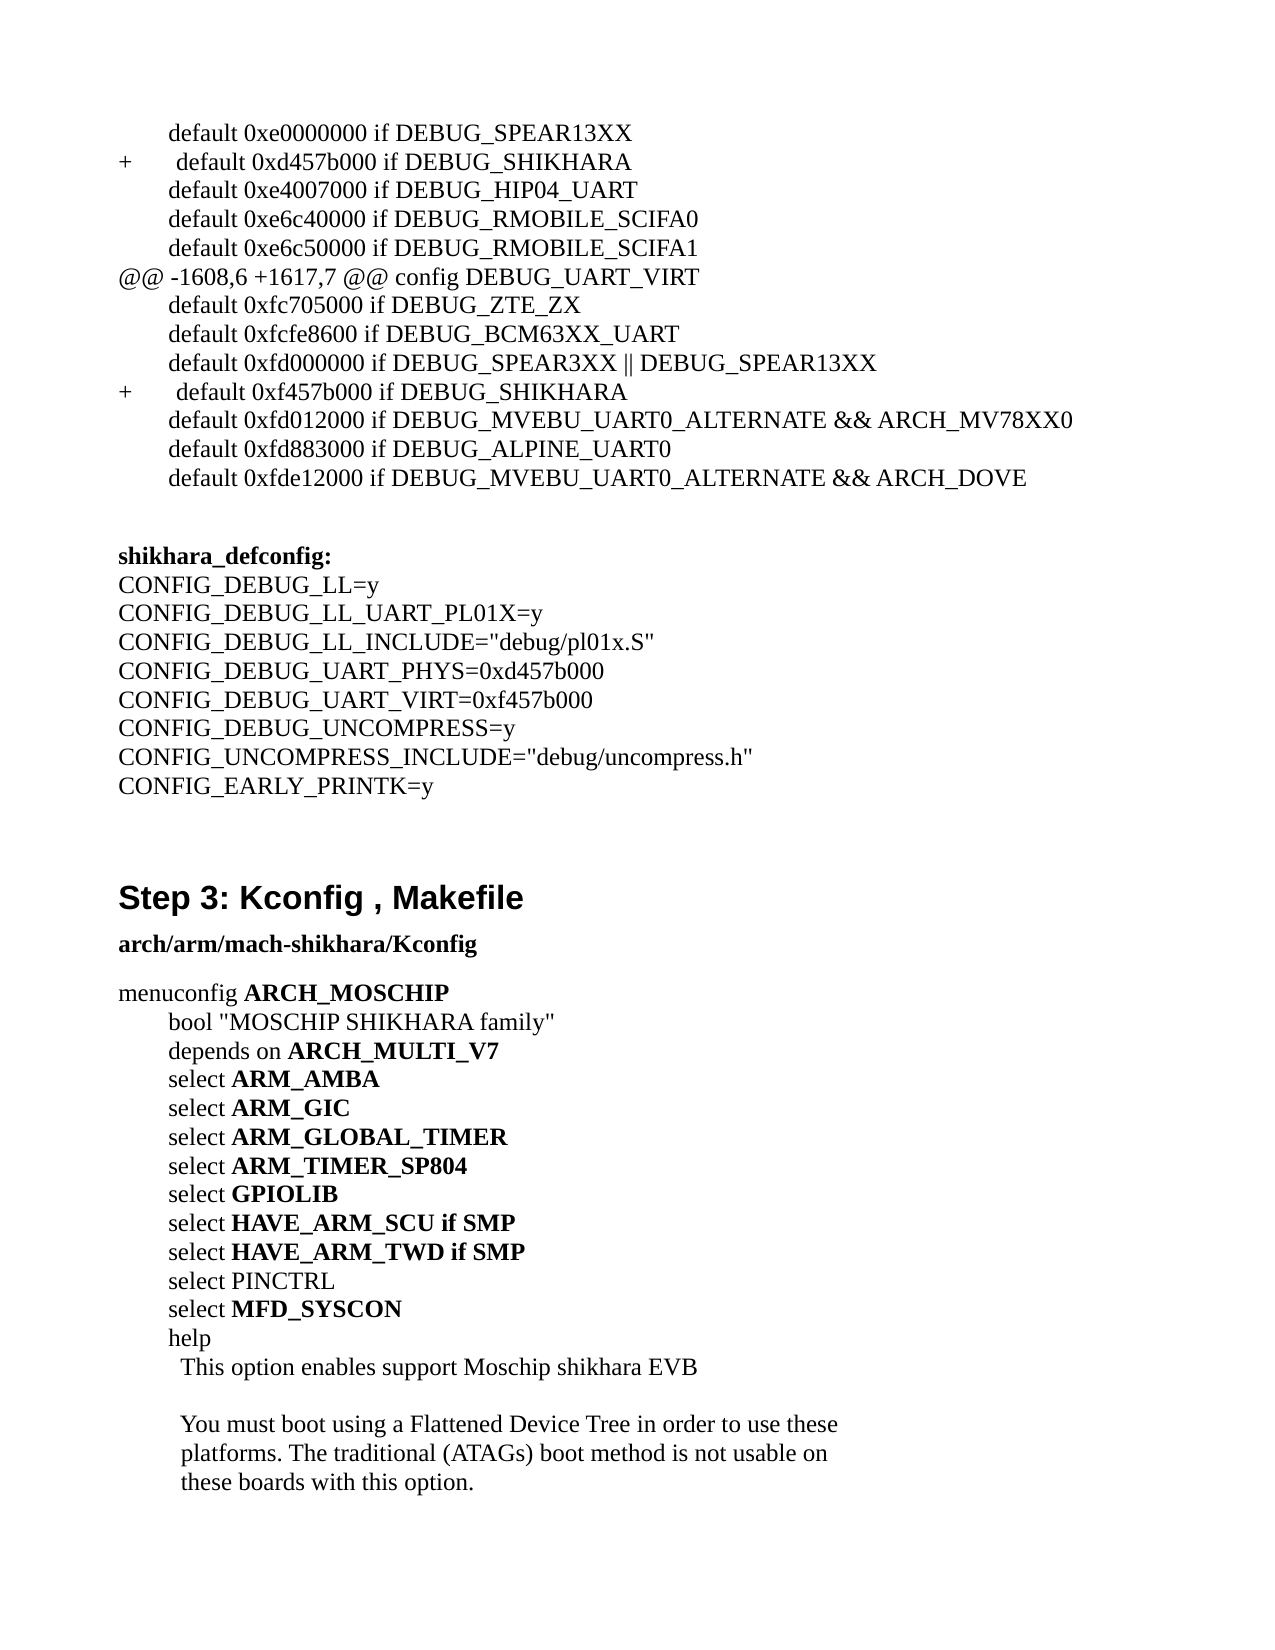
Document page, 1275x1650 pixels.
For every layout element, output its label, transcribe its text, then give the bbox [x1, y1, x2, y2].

text select MFD_SYSCON [118, 1294, 1157, 1323]
text CONFIG_DEBUG_UART_VIRT=0xf457b000 [118, 685, 1157, 713]
text arch/arm/mach-shikhara/Kconfig [118, 929, 1157, 958]
text select HAVE_ARM_TWD if SMP [118, 1237, 1157, 1266]
text default 0xe6c40000 if DEBUG_RMOBILE_SCIFA0 [118, 204, 1157, 233]
text these boards with this option. [118, 1467, 1157, 1496]
text select ARM_TIMER_SP804 [118, 1151, 1157, 1179]
text select PINCTRL [118, 1266, 1157, 1294]
text select ARM_AMBA [118, 1064, 1157, 1093]
text default 0xe0000000 if DEBUG_SPEAR13XX [118, 118, 1157, 147]
text CONFIG_DEBUG_UNCOMPRESS=y [118, 713, 1157, 742]
text default 0xe6c50000 if DEBUG_RMOBILE_SCIFA1 [118, 233, 1157, 262]
text depends on ARCH_MULTI_V7 [118, 1036, 1157, 1064]
text CONFIG_DEBUG_LL_UART_PL01X=y [118, 598, 1157, 627]
text select GPIOLIB [118, 1179, 1157, 1208]
text select HAVE_ARM_SCU if SMP [118, 1208, 1157, 1237]
text default 0xe4007000 if DEBUG_HIP04_UART [118, 176, 1157, 204]
text CONFIG_EARLY_PRINTK=y [118, 771, 1157, 800]
text menuconfig ARCH_MOSCHIP [118, 978, 1157, 1007]
text @@ -1608,6 +1617,7 @@ config DEBUG_UART_VIRT [118, 262, 1157, 291]
text CONFIG_DEBUG_UART_PHYS=0xd457b000 [118, 656, 1157, 685]
text default 0xfd883000 if DEBUG_ALPINE_UART0 [118, 434, 1157, 463]
text bool "MOSCHIP SHIKHARA family" [118, 1007, 1157, 1036]
text default 0xfcfe8600 if DEBUG_BCM63XX_UART [118, 319, 1157, 348]
text You must boot using a Flattened Device Tree in order to use these [118, 1409, 1157, 1438]
subtitle Step 3: Kconfig , Makefile [118, 878, 1157, 917]
text + default 0xd457b000 if DEBUG_SHIKHARA [118, 147, 1157, 176]
text default 0xfd000000 if DEBUG_SPEAR3XX || DEBUG_SPEAR13XX [118, 348, 1157, 377]
text platforms. The traditional (ATAGs) boot method is not usable on [118, 1438, 1157, 1467]
text CONFIG_UNCOMPRESS_INCLUDE="debug/uncompress.h" [118, 742, 1157, 771]
text default 0xfc705000 if DEBUG_ZTE_ZX [118, 291, 1157, 319]
text CONFIG_DEBUG_LL_INCLUDE="debug/pl01x.S" [118, 627, 1157, 656]
text shikhara_defconfig: [118, 541, 1157, 570]
text This option enables support Moschip shikhara EVB [118, 1352, 1157, 1381]
text default 0xfd012000 if DEBUG_MVEBU_UART0_ALTERNATE && ARCH_MV78XX0 [118, 406, 1157, 434]
text select ARM_GIC [118, 1093, 1157, 1122]
text default 0xfde12000 if DEBUG_MVEBU_UART0_ALTERNATE && ARCH_DOVE [118, 463, 1157, 492]
text CONFIG_DEBUG_LL=y [118, 570, 1157, 598]
text select ARM_GLOBAL_TIMER [118, 1122, 1157, 1151]
text help [118, 1323, 1157, 1352]
text + default 0xf457b000 if DEBUG_SHIKHARA [118, 377, 1157, 406]
